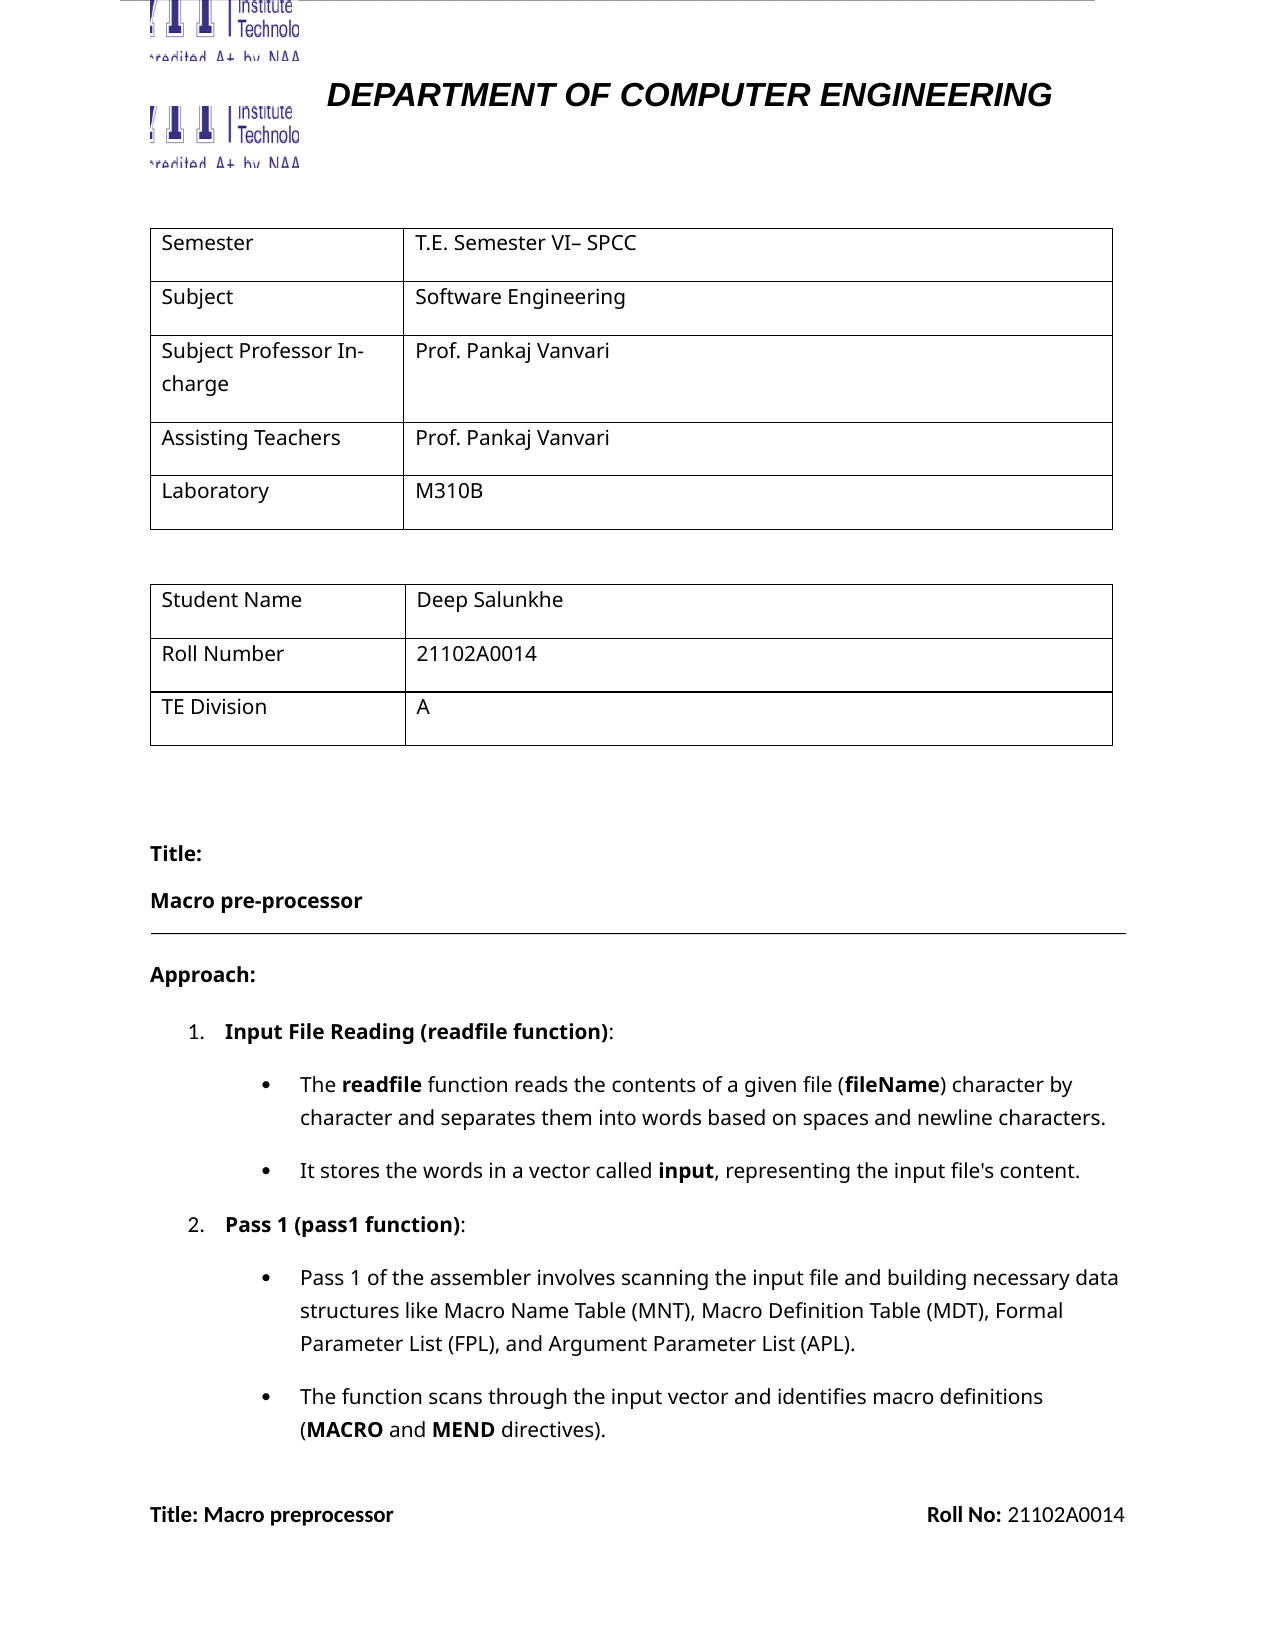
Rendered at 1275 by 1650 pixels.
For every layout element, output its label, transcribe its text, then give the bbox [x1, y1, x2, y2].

list The readfile function reads the contents of a given file (fileName) character by character and separates them into words based on spaces and newline characters. [262, 1071, 1125, 1132]
table_cell A [406, 693, 1112, 745]
table_cell Laboratory [151, 476, 403, 529]
text Approach: [150, 960, 1125, 989]
list Pass 1 of the assembler involves scanning the input file and building necessary data structures like Macro Name Table (MNT), Macro Definition Table (MDT), Formal Parameter List (FPL), and Argument Parameter List (APL). [262, 1263, 1125, 1357]
list The function scans through the input vector and identifies macro definitions (MACRO and MEND directives). [262, 1382, 1125, 1443]
table_cell Prof. Pankaj Vanvari [404, 336, 1112, 422]
table_header Deep Salunkhe [406, 585, 1112, 638]
table_cell TE Division [151, 693, 405, 745]
table_header Student Name [151, 585, 405, 638]
table_cell Prof. Pankaj Vanvari [404, 423, 1112, 475]
table_cell M310B [404, 476, 1112, 529]
table_cell Roll Number [151, 639, 405, 691]
table_header Semester [151, 229, 403, 281]
list Input File Reading (readfile function): [187, 1017, 1125, 1046]
table_cell 21102A0014 [406, 639, 1112, 691]
table_header T.E. Semester VI– SPCC [404, 229, 1112, 281]
table_cell Subject [151, 282, 403, 335]
table_cell Assisting Teachers [151, 423, 403, 475]
text Macro pre-processor [150, 886, 1125, 914]
table_cell Subject Professor In-charge [151, 336, 403, 422]
list Pass 1 (pass1 function): [187, 1210, 1125, 1238]
list It stores the words in a vector called input, representing the input file's content. [262, 1157, 1125, 1185]
text Title: [150, 839, 1125, 868]
table_cell Software Engineering [404, 282, 1112, 335]
